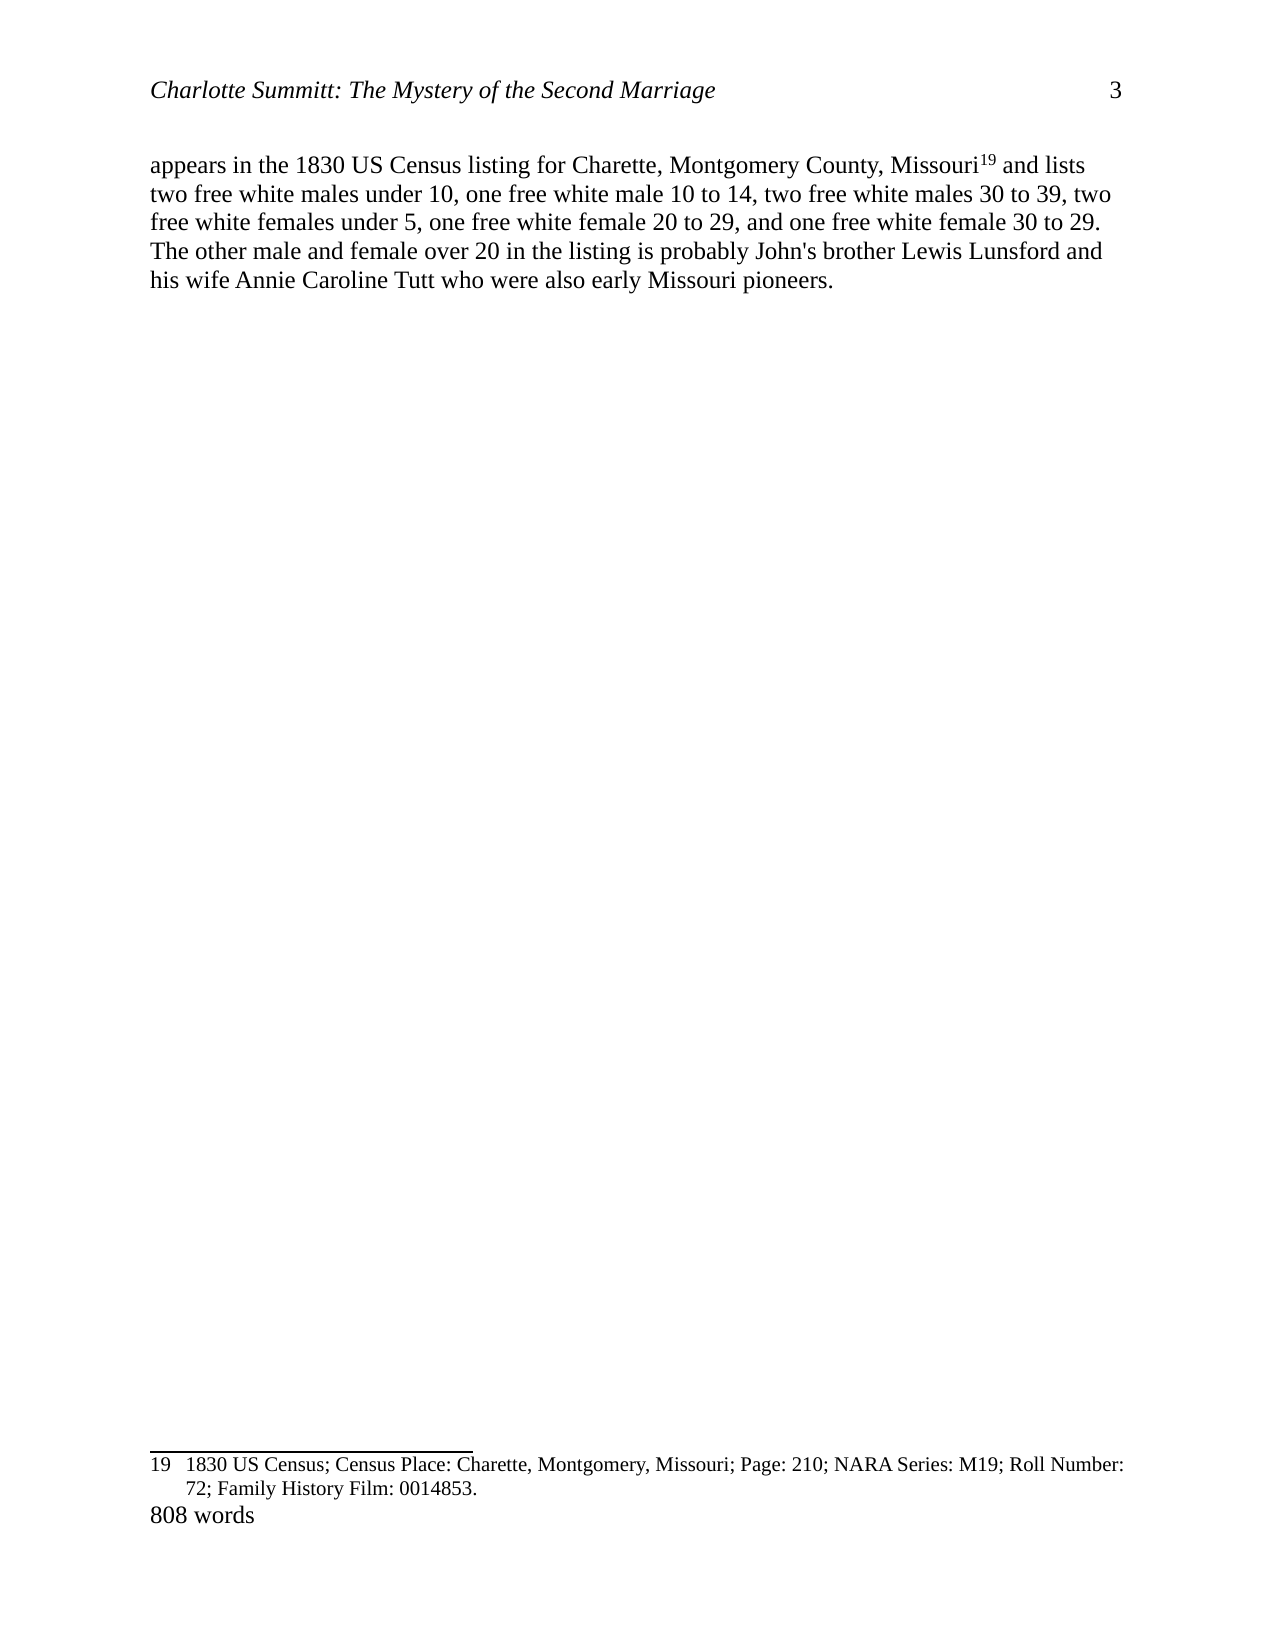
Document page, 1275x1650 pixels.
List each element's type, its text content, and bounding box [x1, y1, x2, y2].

text appears in the 1830 US Census listing for Charette, Montgomery County, Missouri and lists two free white males under 10, one free white male 10 to 14, two free white males 30 to 39, two free white females under 5, one free white female 20 to 29, and one free white female 30 to 29. The other male and female over 20 in the listing is probably John's brother Lewis Lunsford and his wife Annie Caroline Tutt who were also early Missouri pioneers. [150, 150, 1125, 294]
text 1830 US Census; Census Place: Charette, Montgomery, Missouri; Page: 210; NARA Series: M19; Roll Number: 72; Family History Film: 0014853. [150, 1452, 1125, 1500]
